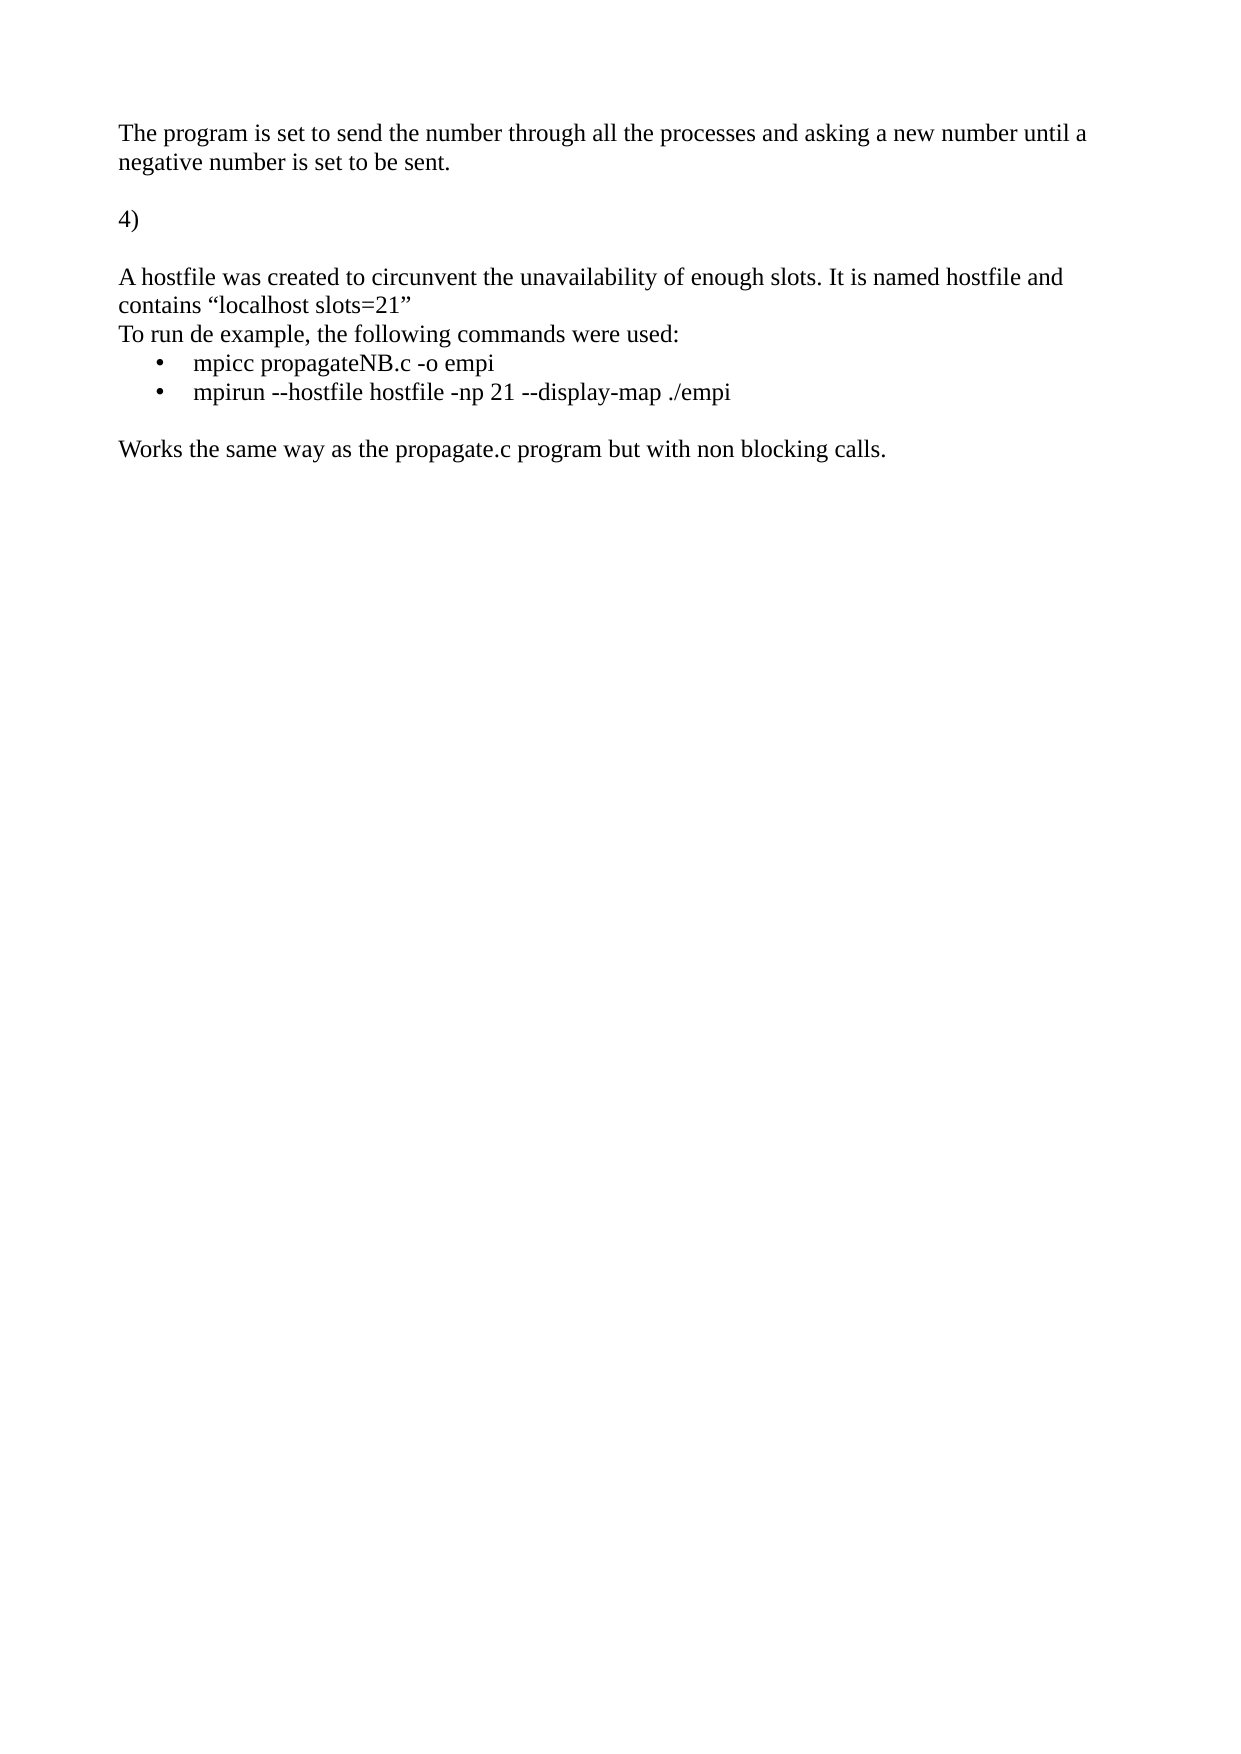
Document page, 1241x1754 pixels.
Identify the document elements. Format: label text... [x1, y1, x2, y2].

text To run de example, the following commands were used: [118, 319, 1122, 348]
list mpicc propagateNB.c -o empi [156, 348, 1122, 377]
list mpirun --hostfile hostfile -np 21 --display-map ./empi [156, 377, 1122, 406]
text 4) [118, 204, 1122, 233]
text A hostfile was created to circunvent the unavailability of enough slots. It is named hostfile and contains “localhost slots=21” [118, 262, 1122, 319]
text The program is set to send the number through all the processes and asking a new number until a negative number is set to be sent. [118, 118, 1122, 176]
text Works the same way as the propagate.c program but with non blocking calls. [118, 434, 1122, 463]
